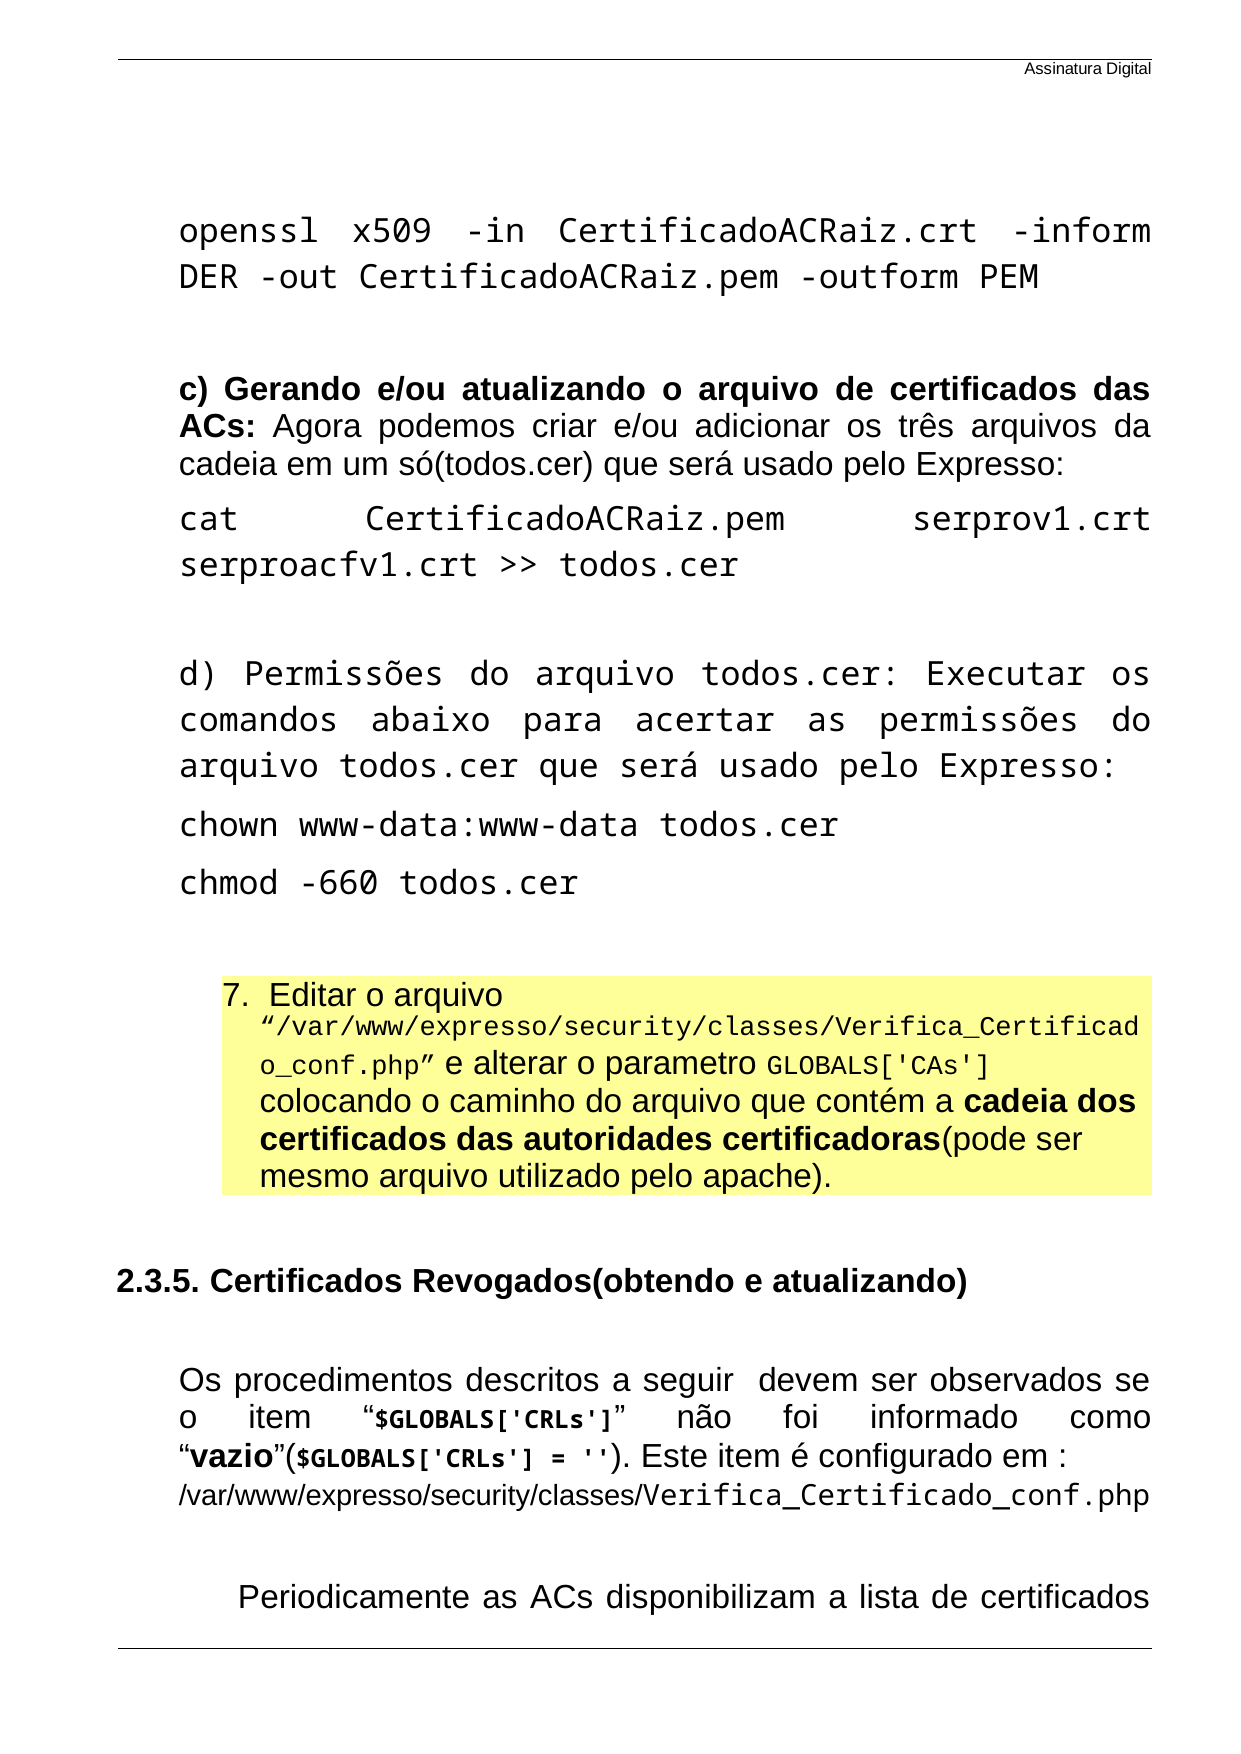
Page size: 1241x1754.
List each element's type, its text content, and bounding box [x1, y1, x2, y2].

text /var/www/expresso/security/classes/Verifica_Certificado_conf.php [178, 1474, 1152, 1514]
subtitle Certificados Revogados(obtendo e atualizando) [116, 1262, 1152, 1299]
text Periodicamente as ACs disponibilizam a lista de certificados [178, 1578, 1152, 1616]
text chmod -660 todos.cer [178, 858, 1152, 904]
text openssl x509 -in CertificadoACRaiz.crt -inform DER -out CertificadoACRaiz.pem -outform PEM [178, 207, 1152, 299]
text cat CertificadoACRaiz.pem serprov1.crt serproacfv1.crt >> todos.cer [178, 495, 1152, 587]
text Os procedimentos descritos a seguir devem ser observados se o item “$GLOBALS['CRLs']” não foi informado como “vazio”($GLOBALS['CRLs'] = ''). Este item é configurado em : [178, 1361, 1152, 1474]
text d) Permissões do arquivo todos.cer: Executar os comandos abaixo para acertar as permissões do arquivo todos.cer que será usado pelo Expresso: [178, 649, 1152, 787]
text c) Gerando e/ou atualizando o arquivo de certificados das ACs: Agora podemos criar e/ou adicionar os três arquivos da cadeia em um só(todos.cer) que será usado pelo Expresso: [178, 370, 1152, 482]
list Editar o arquivo “/var/www/expresso/security/classes/Verifica_Certificado_conf.php” e alterar o parametro GLOBALS['CAs'] colocando o caminho do arquivo que contém a cadeia dos certificados das autoridades certificadoras(pode ser mesmo arquivo utilizado pelo apache). [222, 976, 1152, 1195]
text chown www-data:www-data todos.cer [178, 800, 1152, 846]
